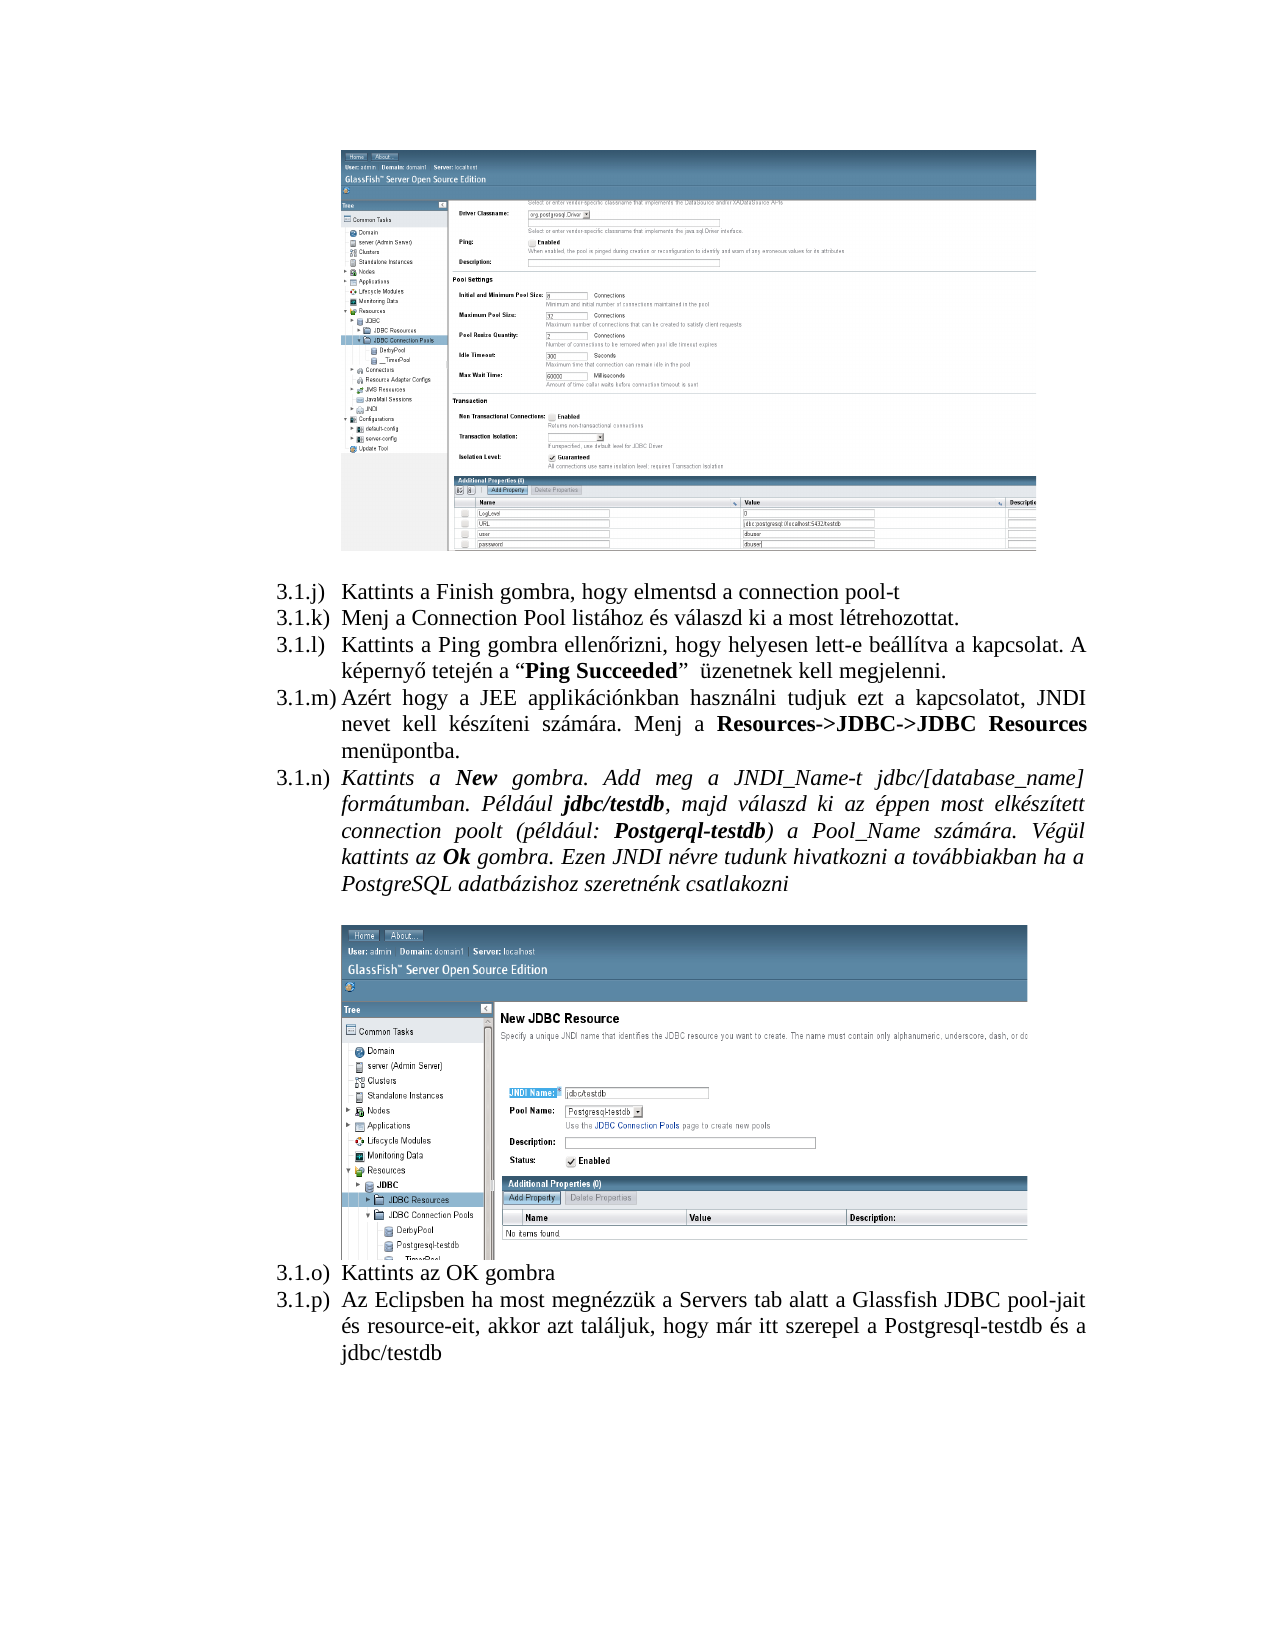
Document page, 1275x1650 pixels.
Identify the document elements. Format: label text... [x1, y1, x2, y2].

subtitle Azért hogy a JEE applikációnkban használni tudjuk ezt a kapcsolatot, JNDI nevet kell készíteni számára. Menj a Resources->JDBC->JDBC Resources menüpontba. [276, 684, 1087, 763]
subtitle Kattints a New gombra. Add meg a JNDI_Name-t jdbc/[database_name] formátumban. Például jdbc/testdb, majd válaszd ki az éppen most elkészített connection poolt (például: Postgerql-testdb) a Pool_Name számára. Végül kattints az Ok gombra. Ezen JNDI névre tudunk hivatkozni a továbbiakban ha a PostgreSQL adatbázishoz szeretnénk csatlakozni [276, 763, 1087, 896]
picture [341, 150, 1037, 551]
subtitle Az Eclipsben ha most megnézzük a Servers tab alatt a Glassfish JDBC pool-jait és resource-eit, akkor azt találjuk, hogy már itt szerepel a Postgresql-testdb és a jdbc/testdb [276, 1286, 1087, 1365]
subtitle Kattints az OK gombra [276, 1259, 1087, 1286]
subtitle Menj a Connection Pool listához és válaszd ki a most létrehozottat. [276, 604, 1087, 631]
picture [341, 925, 1028, 1260]
subtitle Kattints a Finish gombra, hogy elmentsd a connection pool-t [276, 577, 1087, 604]
subtitle Kattints a Ping gombra ellenőrizni, hogy helyesen lett-e beállítva a kapcsolat. A képernyő tetején a “Ping Succeeded” üzenetnek kell megjelenni. [276, 631, 1087, 684]
